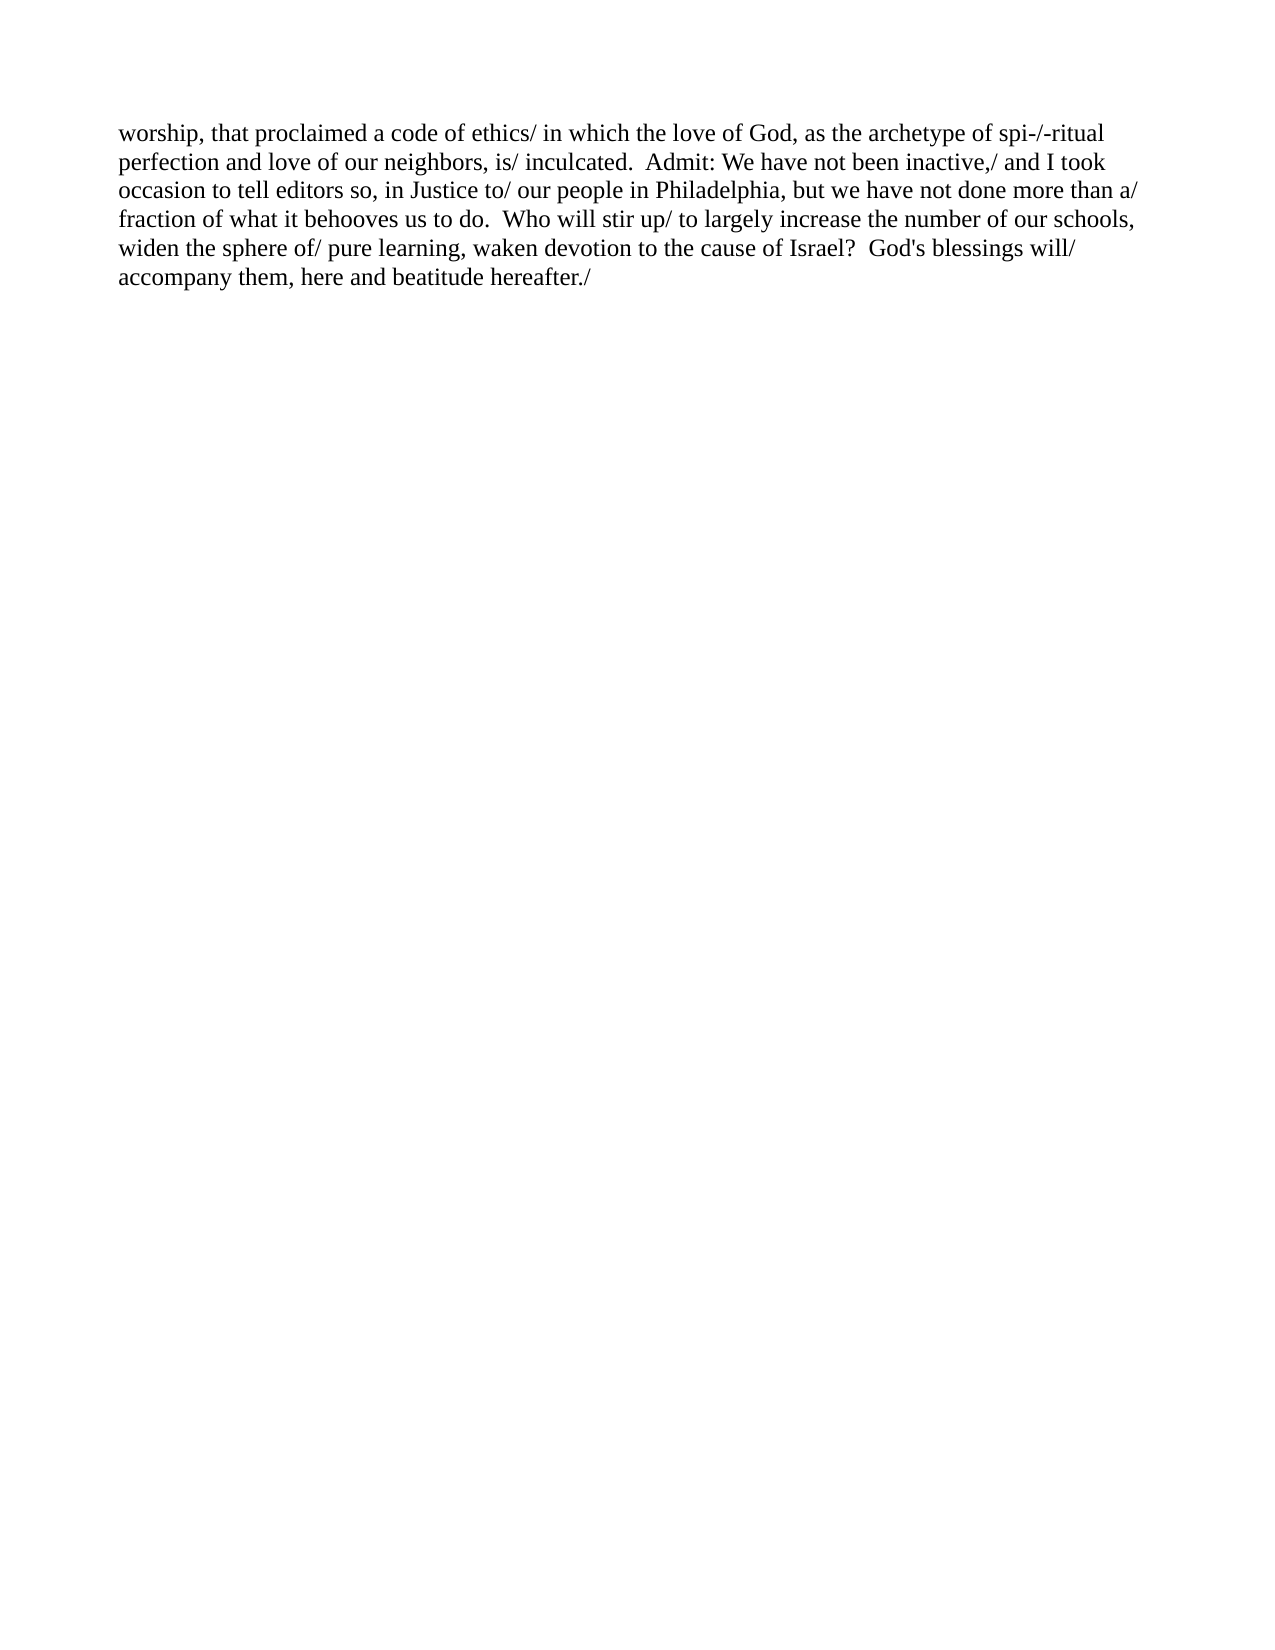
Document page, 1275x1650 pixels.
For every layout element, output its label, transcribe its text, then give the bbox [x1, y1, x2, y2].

text worship, that proclaimed a code of ethics/ in which the love of God, as the archetype of spi-/-ritual perfection and love of our neighbors, is/ inculcated. Admit: We have not been inactive,/ and I took occasion to tell editors so, in Justice to/ our people in Philadelphia, but we have not done more than a/ fraction of what it behooves us to do. Who will stir up/ to largely increase the number of our schools, widen the sphere of/ pure learning, waken devotion to the cause of Israel? God's blessings will/ accompany them, here and beatitude hereafter./ [118, 118, 1157, 291]
